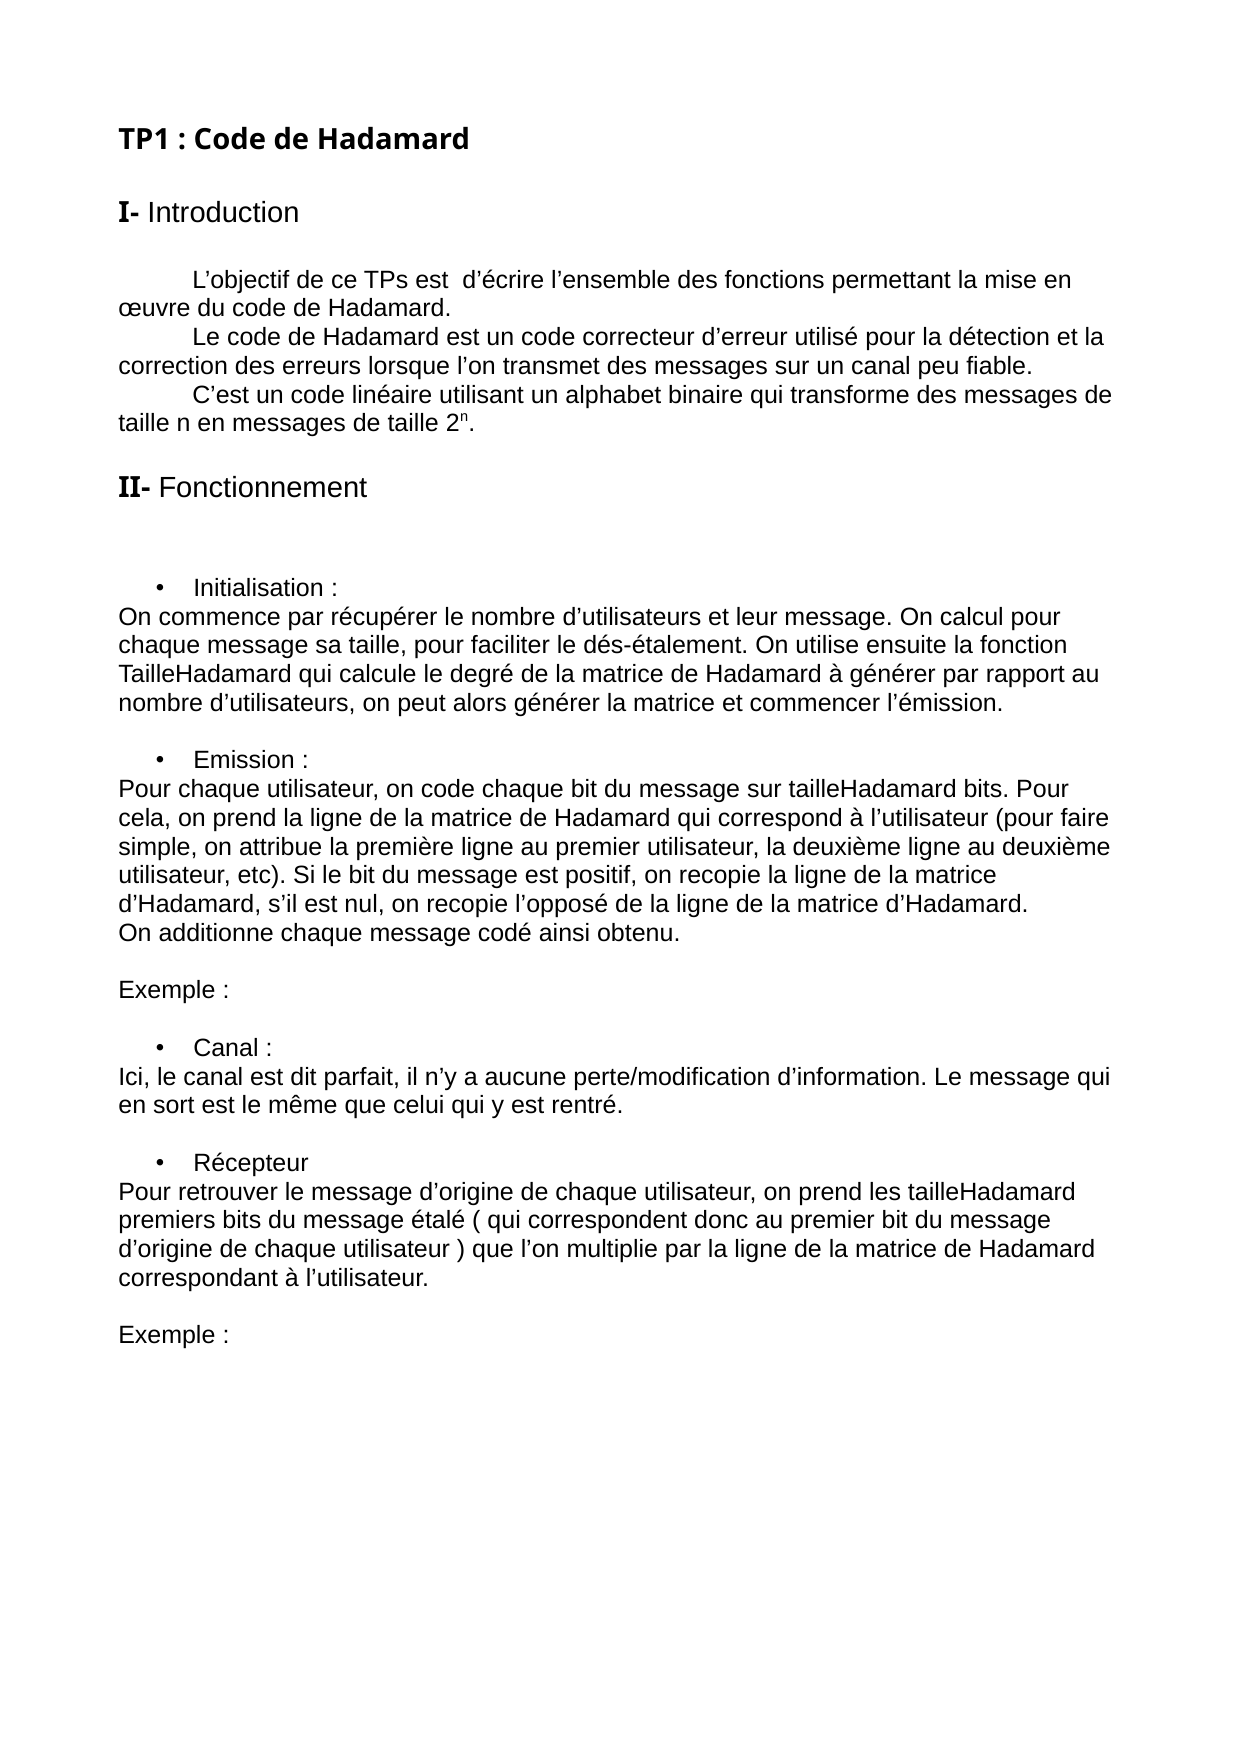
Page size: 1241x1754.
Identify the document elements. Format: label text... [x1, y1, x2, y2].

text Exemple : [118, 975, 1122, 1004]
text Pour retrouver le message d’origine de chaque utilisateur, on prend les tailleHadamard premiers bits du message étalé ( qui correspondent donc au premier bit du message d’origine de chaque utilisateur ) que l’on multiplie par la ligne de la matrice de Hadamard correspondant à l’utilisateur. [118, 1177, 1122, 1292]
list Emission : [156, 745, 1122, 774]
text On commence par récupérer le nombre d’utilisateurs et leur message. On calcul pour chaque message sa taille, pour faciliter le dés-étalement. On utilise ensuite la fonction TailleHadamard qui calcule le degré de la matrice de Hadamard à générer par rapport au nombre d’utilisateurs, on peut alors générer la matrice et commencer l’émission. [118, 601, 1122, 716]
text TP1 : Code de Hadamard [118, 118, 1122, 158]
text II- Fonctionnement [118, 466, 1122, 506]
text On additionne chaque message codé ainsi obtenu. [118, 918, 1122, 947]
list Récepteur [156, 1148, 1122, 1177]
text Ici, le canal est dit parfait, il n’y a aucune perte/modification d’information. Le message qui en sort est le même que celui qui y est rentré. [118, 1062, 1122, 1119]
text Le code de Hadamard est un code correcteur d’erreur utilisé pour la détection et la correction des erreurs lorsque l’on transmet des messages sur un canal peu fiable. [118, 322, 1122, 379]
list Initialisation : [156, 573, 1122, 601]
text Pour chaque utilisateur, on code chaque bit du message sur tailleHadamard bits. Pour cela, on prend la ligne de la matrice de Hadamard qui correspond à l’utilisateur (pour faire simple, on attribue la première ligne au premier utilisateur, la deuxième ligne au deuxième utilisateur, etc). Si le bit du message est positif, on recopie la ligne de la matrice d’Hadamard, s’il est nul, on recopie l’opposé de la ligne de la matrice d’Hadamard. [118, 774, 1122, 918]
text L’objectif de ce TPs est d’écrire l’ensemble des fonctions permettant la mise en œuvre du code de Hadamard. [118, 264, 1122, 322]
text Exemple : [118, 1321, 1122, 1349]
text C’est un code linéaire utilisant un alphabet binaire qui transforme des messages de taille n en messages de taille 2n. [118, 379, 1122, 437]
text I- Introduction [118, 191, 1122, 231]
list Canal : [156, 1033, 1122, 1062]
